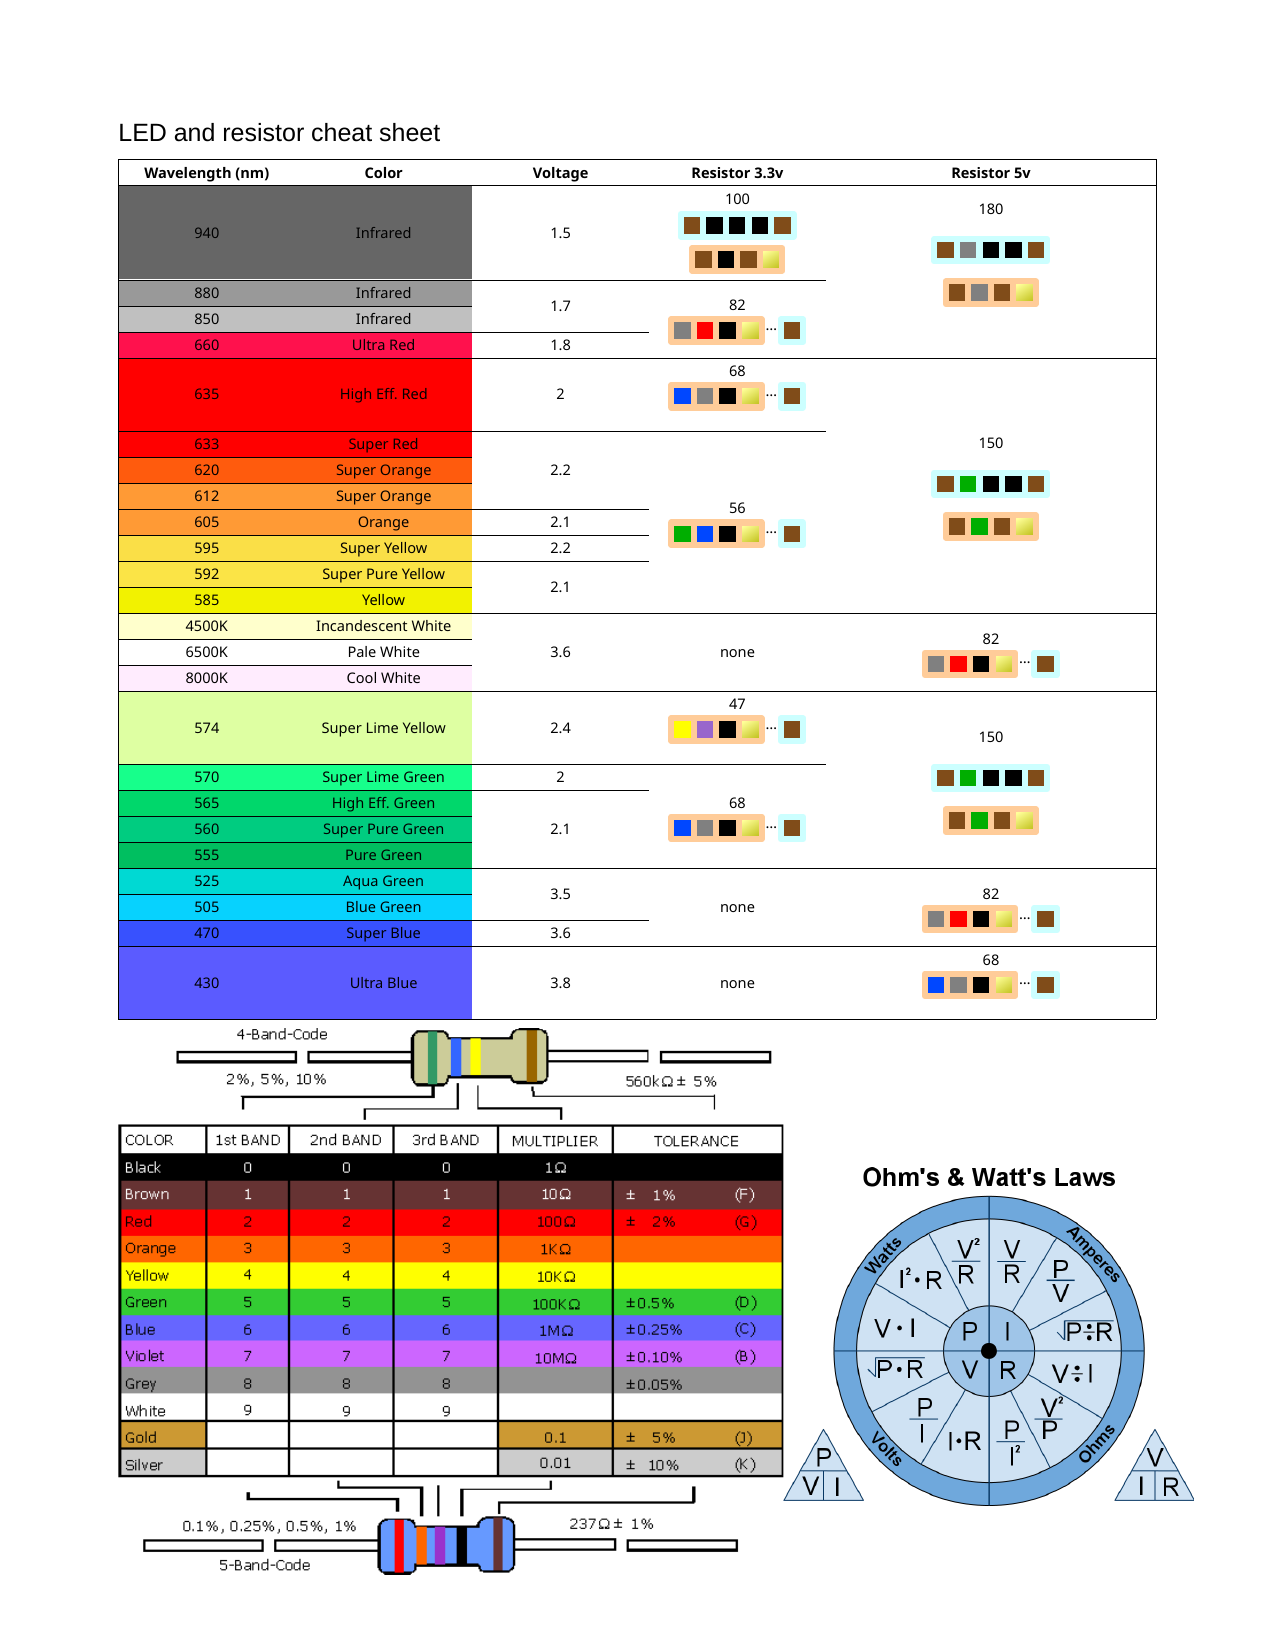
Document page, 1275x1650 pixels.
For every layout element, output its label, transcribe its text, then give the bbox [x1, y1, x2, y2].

table_cell 1.5 [472, 186, 649, 279]
table_cell 4500K [119, 614, 295, 639]
table_cell 605 [119, 510, 295, 535]
table_cell 574 [119, 692, 295, 764]
table_cell 180 [826, 186, 1156, 358]
picture [118, 1028, 1194, 1575]
table_cell Incandescent White [295, 614, 472, 639]
table_cell 430 [119, 947, 295, 1019]
table_cell 560 [119, 817, 295, 842]
table_cell 940 [119, 186, 295, 279]
table_cell Cool White [295, 666, 472, 691]
table_cell High Eff. Green [295, 791, 472, 816]
table_cell Super Red [295, 432, 472, 457]
table_cell Super Pure Yellow [295, 562, 472, 587]
table_cell 56 … [649, 432, 826, 613]
table_cell 880 [119, 281, 295, 306]
table_header Voltage [472, 160, 649, 185]
table_cell 68 … [826, 947, 1156, 1019]
table_cell Infrared [295, 281, 472, 306]
table_cell 635 [119, 359, 295, 431]
table_cell 525 [119, 869, 295, 894]
table_cell 1.7 [472, 281, 649, 332]
table_cell 2.1 [472, 562, 649, 613]
table_cell 1.8 [472, 333, 649, 358]
table_cell 585 [119, 588, 295, 613]
table_cell none [649, 947, 826, 1019]
table_cell 620 [119, 458, 295, 483]
table_cell High Eff. Red [295, 359, 472, 431]
table_cell 68 … [649, 359, 826, 431]
table_cell 570 [119, 765, 295, 790]
table_cell Super Lime Yellow [295, 692, 472, 764]
table_cell 150 [826, 692, 1156, 868]
table_cell 2.4 [472, 692, 649, 764]
table_header Resistor 3.3v [649, 160, 826, 185]
table_cell 2 [472, 359, 649, 431]
table_cell Infrared [295, 186, 472, 279]
table_cell 592 [119, 562, 295, 587]
table_header Color [295, 160, 472, 185]
table_cell 3.6 [472, 921, 649, 946]
table_cell 2.1 [472, 791, 649, 868]
table_cell 150 [826, 359, 1156, 613]
table_cell 595 [119, 536, 295, 561]
table_cell Super Pure Green [295, 817, 472, 842]
table_cell 6500K [119, 640, 295, 665]
table_cell 3.8 [472, 947, 649, 1019]
table_cell Super Blue [295, 921, 472, 946]
table_cell 2 [472, 765, 649, 790]
table_cell Super Lime Green [295, 765, 472, 790]
table_cell Super Orange [295, 484, 472, 509]
table_cell Pure Green [295, 843, 472, 868]
table_cell Aqua Green [295, 869, 472, 894]
table_cell 660 [119, 333, 295, 358]
table_cell 82 … [649, 281, 826, 358]
table_cell 3.5 [472, 869, 649, 920]
table_cell none [649, 869, 826, 946]
table_cell 3.6 [472, 614, 649, 691]
table_cell 68 … [649, 765, 826, 868]
table_cell 2.2 [472, 432, 649, 509]
table_header Resistor 5v [826, 160, 1156, 185]
table_header Wavelength (nm) [119, 160, 295, 185]
table_cell 633 [119, 432, 295, 457]
table_cell Super Orange [295, 458, 472, 483]
table_cell 505 [119, 895, 295, 920]
table_cell Ultra Blue [295, 947, 472, 1019]
table_cell Pale White [295, 640, 472, 665]
table_cell 850 [119, 307, 295, 332]
table_cell Ultra Red [295, 333, 472, 358]
table_cell 100 [649, 186, 826, 279]
table_cell 82 … [826, 869, 1156, 946]
table_cell Super Yellow [295, 536, 472, 561]
table_cell 612 [119, 484, 295, 509]
table_cell Blue Green [295, 895, 472, 920]
table_cell none [649, 614, 826, 691]
table_cell 47 … [649, 692, 826, 764]
table_cell 555 [119, 843, 295, 868]
table_cell 2.1 [472, 510, 649, 535]
table_cell 2.2 [472, 536, 649, 561]
table_cell Infrared [295, 307, 472, 332]
text LED and resistor cheat sheet [118, 118, 1157, 147]
table_cell Orange [295, 510, 472, 535]
table_cell 470 [119, 921, 295, 946]
table_cell 82 … [826, 614, 1156, 691]
table_cell 8000K [119, 666, 295, 691]
table_cell 565 [119, 791, 295, 816]
table_cell Yellow [295, 588, 472, 613]
